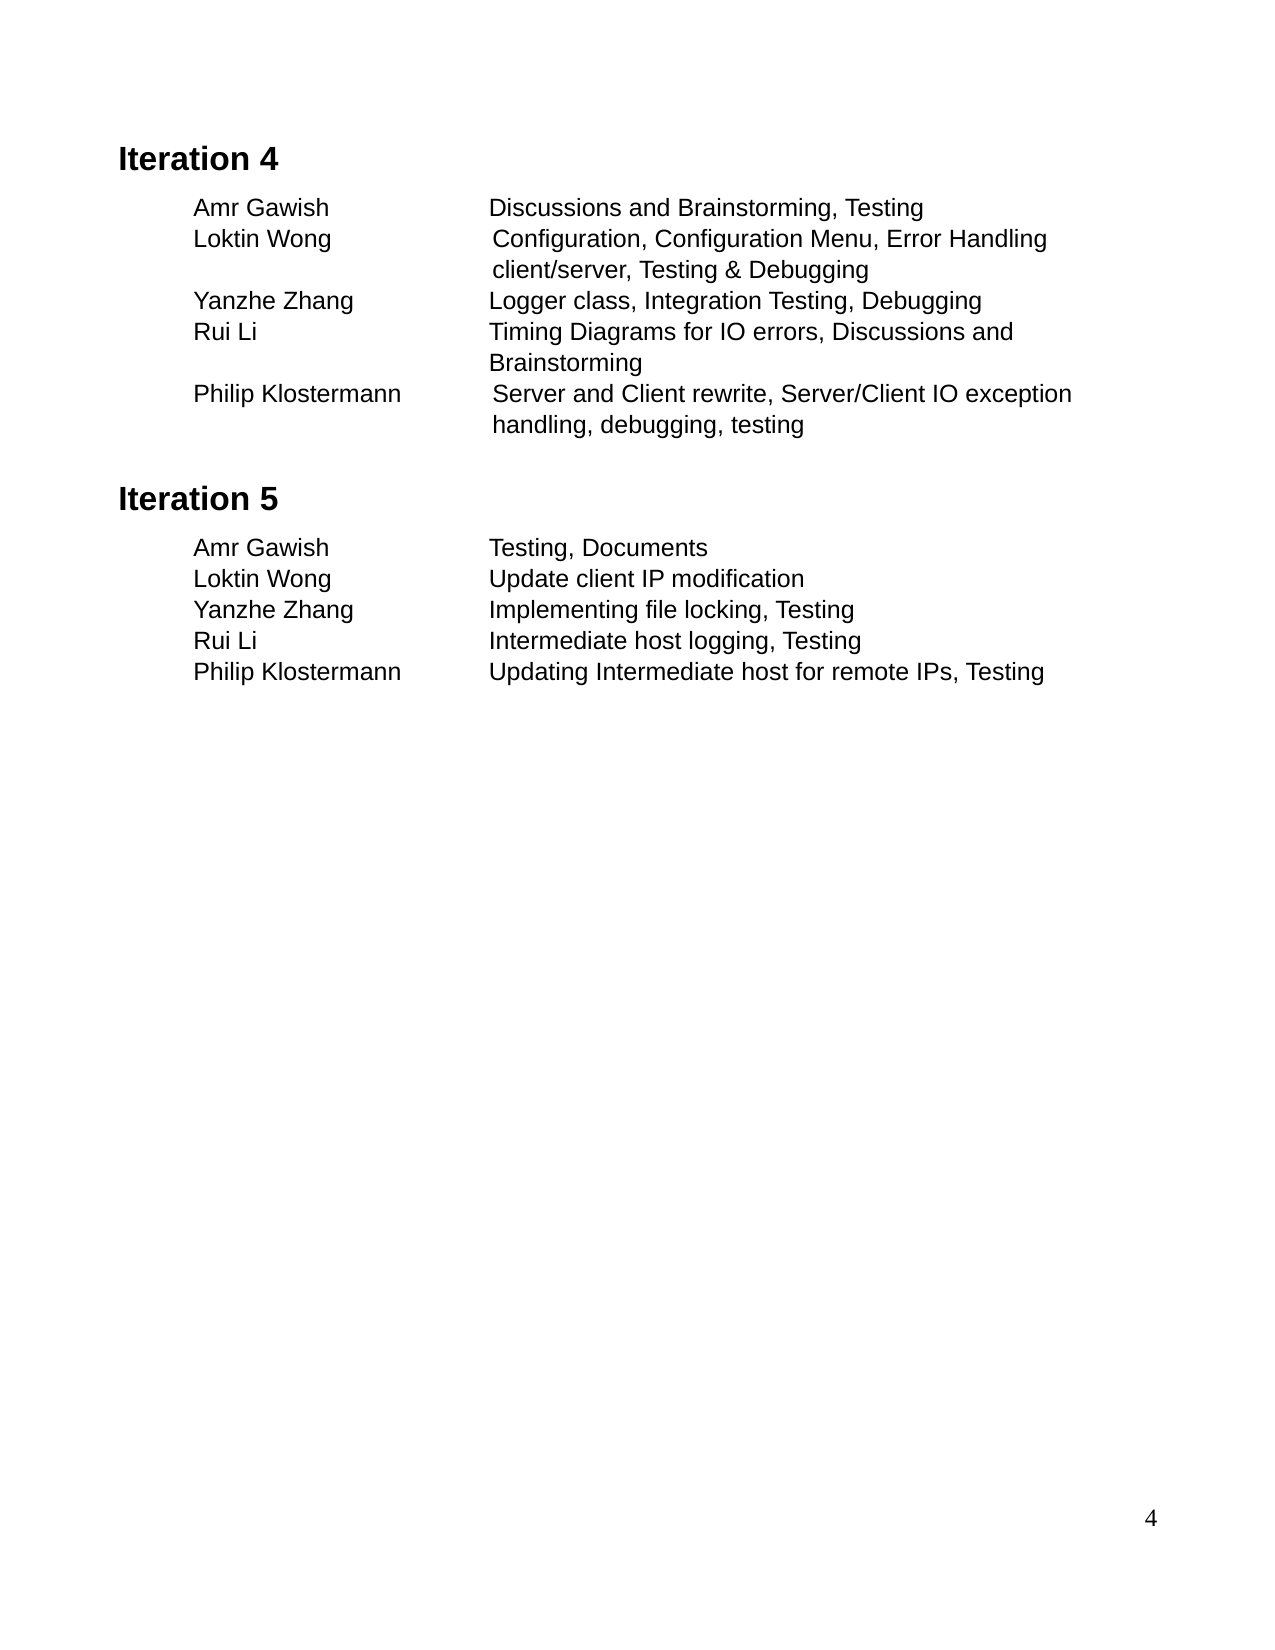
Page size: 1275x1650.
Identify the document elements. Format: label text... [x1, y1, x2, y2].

list Yanzhe Zhang Logger class, Integration Testing, Debugging [193, 286, 1157, 315]
list Loktin Wong Configuration, Configuration Menu, Error Handling client/server, Testing & Debugging [193, 224, 1157, 284]
list Rui Li Timing Diagrams for IO errors, Discussions and Brainstorming [193, 317, 1157, 377]
subtitle Iteration 4 [118, 139, 1157, 178]
list Philip Klostermann Updating Intermediate host for remote IPs, Testing [193, 657, 1157, 686]
list Loktin Wong Update client IP modification [193, 564, 1157, 593]
list Philip Klostermann Server and Client rewrite, Server/Client IO exception handling, debugging, testing [193, 379, 1157, 439]
list Amr Gawish Testing, Documents [193, 533, 1157, 562]
list Rui Li Intermediate host logging, Testing [193, 626, 1157, 655]
list Yanzhe Zhang Implementing file locking, Testing [193, 595, 1157, 624]
list Amr Gawish Discussions and Brainstorming, Testing [193, 193, 1157, 222]
subtitle Iteration 5 [118, 479, 1157, 518]
